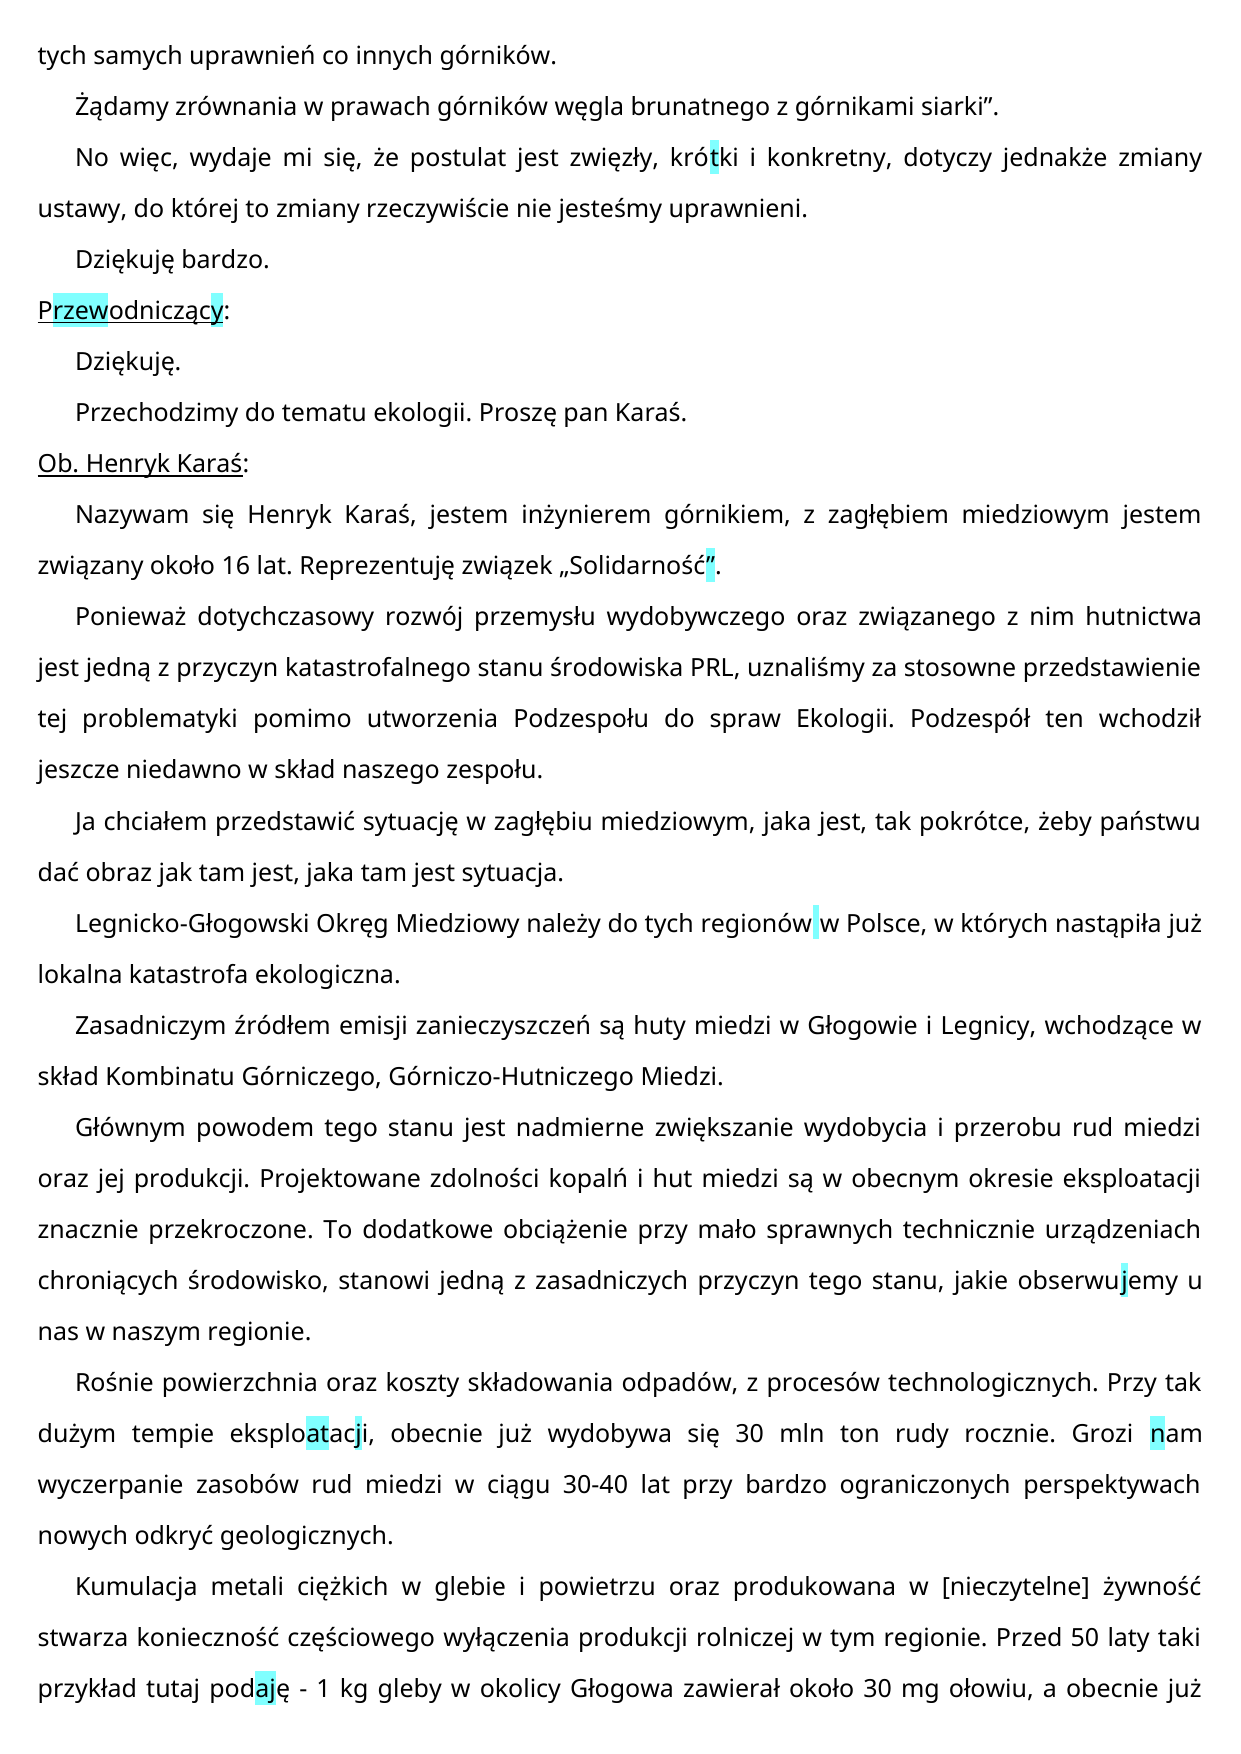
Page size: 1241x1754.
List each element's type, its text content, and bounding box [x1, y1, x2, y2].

text Dziękuję. [37, 344, 1203, 378]
text Nazywam się Henryk Karaś, jestem inżynierem górnikiem, z zagłębiem miedziowym jestem związany około 16 lat. Reprezentuję związek „Solidarność”. [37, 497, 1203, 582]
text Rośnie powierzchnia oraz koszty składowania odpadów, z procesów technologicznych. Przy tak dużym tempie eksploatacji, obecnie już wydobywa się 30 mln ton rudy rocznie. Grozi nam wyczerpanie zasobów rud miedzi w ciągu 30-40 lat przy bardzo ograniczonych perspektywach nowych odkryć geologicznych. [37, 1364, 1203, 1552]
text Dziękuję bardzo. [37, 242, 1203, 276]
text Przewodniczący: [37, 293, 1203, 327]
text Kumulacja metali ciężkich w glebie i powietrzu oraz produkowana w [nieczytelne] żywność stwarza konieczność częściowego wyłączenia produkcji rolniczej w tym regionie. Przed 50 laty taki przykład tutaj podaję - 1 kg gleby w okolicy Głogowa zawierał około 30 mg ołowiu, a obecnie już [37, 1569, 1203, 1705]
text Zasadniczym źródłem emisji zanieczyszczeń są huty miedzi w Głogowie i Legnicy, wchodzące w skład Kombinatu Górniczego, Górniczo-Hutniczego Miedzi. [37, 1007, 1203, 1092]
text No więc, wydaje mi się, że postulat jest zwięzły, krótki i konkretny, dotyczy jednakże zmiany ustawy, do której to zmiany rzeczywiście nie jesteśmy uprawnieni. [37, 139, 1203, 225]
text Ponieważ dotychczasowy rozwój przemysłu wydobywczego oraz związanego z nim hutnictwa jest jedną z przyczyn katastrofalnego stanu środowiska PRL, uznaliśmy za stosowne przedstawienie tej problematyki pomimo utworzenia Podzespołu do spraw Ekologii. Podzespół ten wchodził jeszcze niedawno w skład naszego zespołu. [37, 599, 1203, 786]
text Żądamy zrównania w prawach górników węgla brunatnego z górnikami siarki”. [37, 88, 1203, 123]
text Przechodzimy do tematu ekologii. Proszę pan Karaś. [37, 395, 1203, 429]
text Legnicko-Głogowski Okręg Miedziowy należy do tych regionów w Polsce, w których nastąpiła już lokalna katastrofa ekologiczna. [37, 905, 1203, 990]
text Głównym powodem tego stanu jest nadmierne zwiększanie wydobycia i przerobu rud miedzi oraz jej produkcji. Projektowane zdolności kopalń i hut miedzi są w obecnym okresie eksploatacji znacznie przekroczone. To dodatkowe obciążenie przy mało sprawnych technicznie urządzeniach chroniących środowisko, stanowi jedną z zasadniczych przyczyn tego stanu, jakie obserwujemy u nas w naszym regionie. [37, 1109, 1203, 1348]
text Ja chciałem przedstawić sytuację w zagłębiu miedziowym, jaka jest, tak pokrótce, żeby państwu dać obraz jak tam jest, jaka tam jest sytuacja. [37, 803, 1203, 888]
text tych samych uprawnień co innych górników. [37, 37, 1203, 72]
text Ob. Henryk Karaś: [37, 446, 1203, 480]
